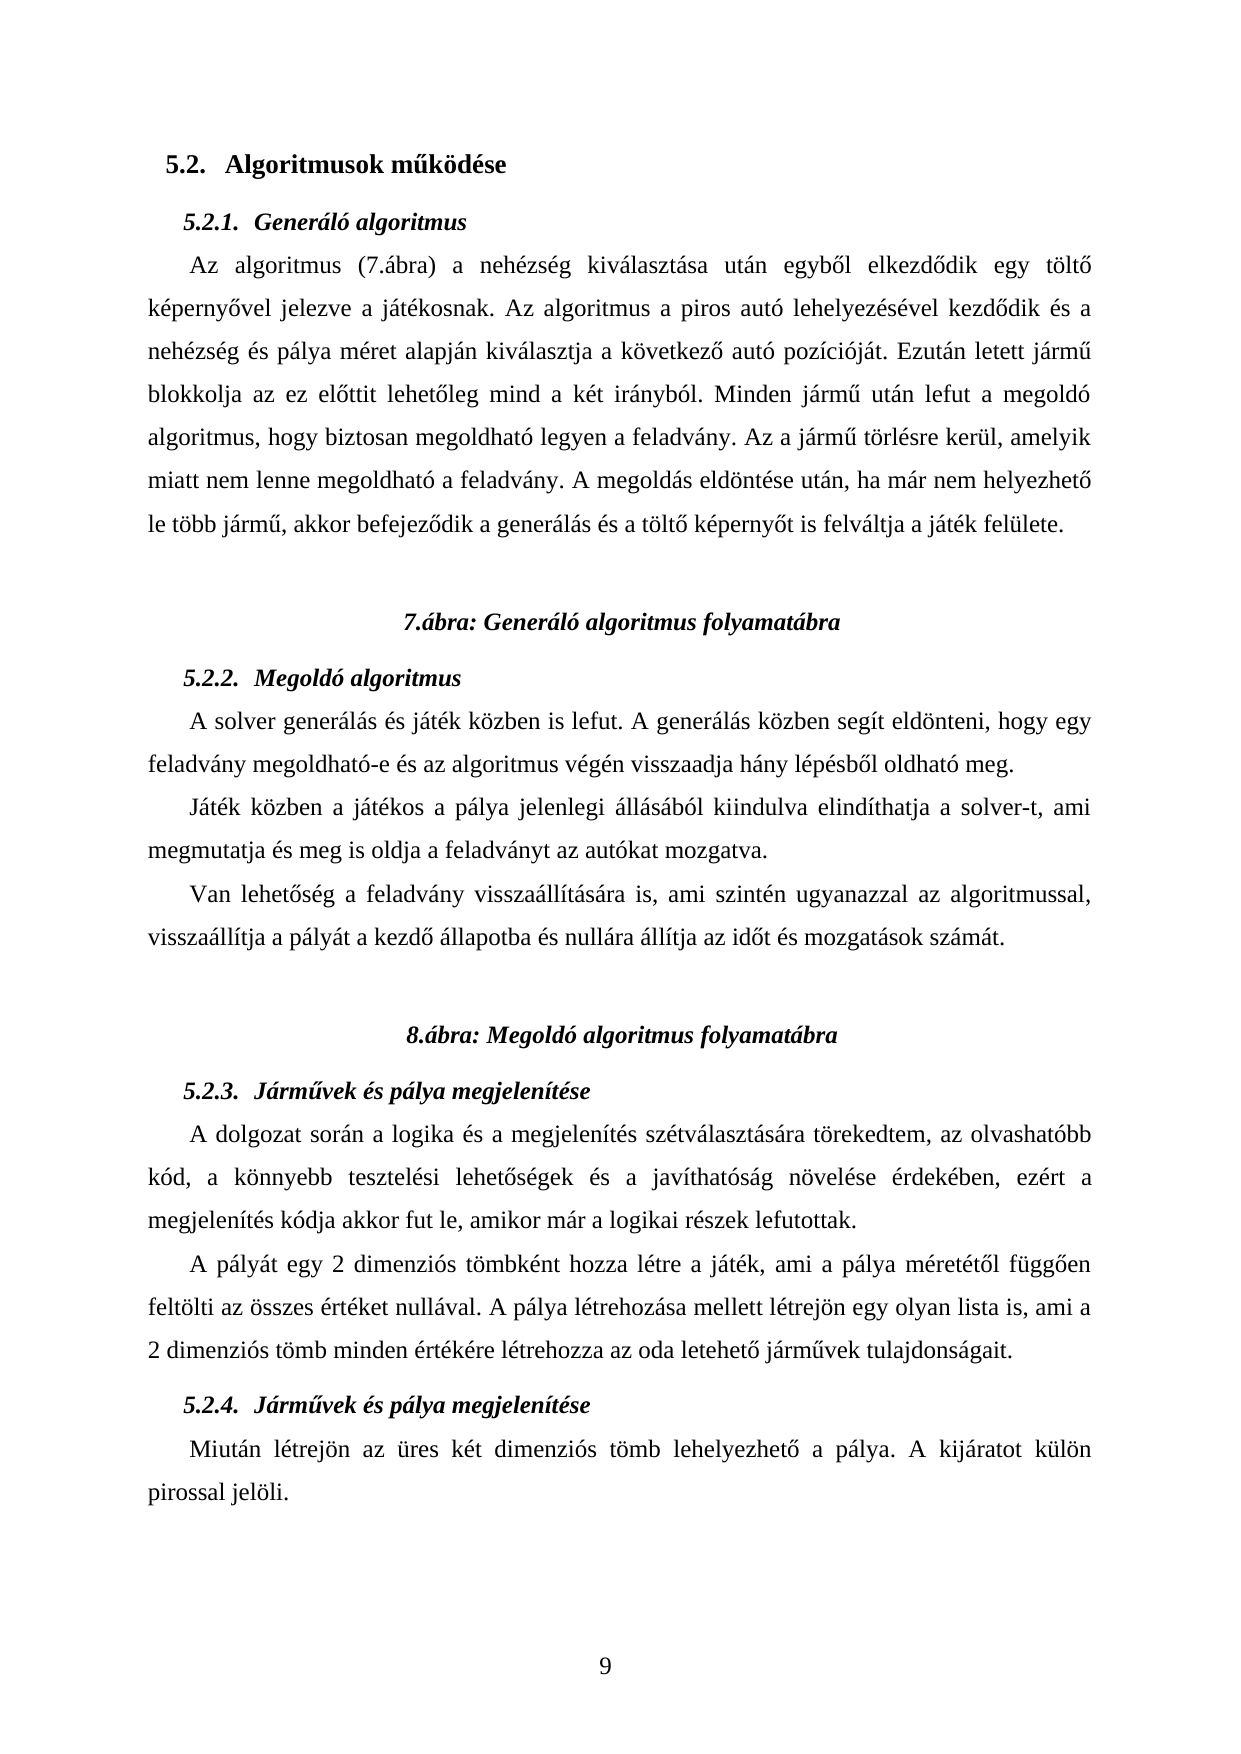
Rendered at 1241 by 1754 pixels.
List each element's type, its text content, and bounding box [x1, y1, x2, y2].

subtitle Megoldó algoritmus [183, 663, 1092, 692]
text Van lehetőség a feladvány visszaállítására is, ami szintén ugyanazzal az algoritmussal, visszaállítja a pályát a kezdő állapotba és nullára állítja az időt és mozgatások számát. [148, 879, 1092, 951]
text Az algoritmus (7.ábra) a nehézség kiválasztása után egyből elkezdődik egy töltő képernyővel jelezve a játékosnak. Az algoritmus a piros autó lehelyezésével kezdődik és a nehézség és pálya méret alapján kiválasztja a következő autó pozícióját. Ezután letett jármű blokkolja az ez előttit lehetőleg mind a két irányból. Minden jármű után lefut a megoldó algoritmus, hogy biztosan megoldható legyen a feladvány. Az a jármű törlésre kerül, amelyik miatt nem lenne megoldható a feladvány. A megoldás eldöntése után, ha már nem helyezhető le több jármű, akkor befejeződik a generálás és a töltő képernyőt is felváltja a játék felülete. [148, 250, 1092, 537]
subtitle Algoritmusok működése [165, 148, 1092, 179]
subtitle Generáló algoritmus [183, 207, 1092, 236]
text A solver generálás és játék közben is lefut. A generálás közben segít eldönteni, hogy egy feladvány megoldható-e és az algoritmus végén visszaadja hány lépésből oldható meg. [148, 706, 1092, 778]
subtitle Járművek és pálya megjelenítése [183, 1076, 1092, 1105]
text Játék közben a játékos a pálya jelenlegi állásából kiindulva elindíthatja a solver-t, ami megmutatja és meg is oldja a feladványt az autókat mozgatva. [148, 792, 1092, 864]
text 7.ábra: Generáló algoritmus folyamatábra [148, 607, 1092, 636]
text A dolgozat során a logika és a megjelenítés szétválasztására törekedtem, az olvashatóbb kód, a könnyebb tesztelési lehetőségek és a javíthatóság növelése érdekében, ezért a megjelenítés kódja akkor fut le, amikor már a logikai részek lefutottak. [148, 1119, 1092, 1234]
text Miután létrejön az üres két dimenziós tömb lehelyezhető a pálya. A kijáratot külön pirossal jelöli. [148, 1434, 1092, 1506]
text A pályát egy 2 dimenziós tömbként hozza létre a játék, ami a pálya méretétől függően feltölti az összes értéket nullával. A pálya létrehozása mellett létrejön egy olyan lista is, ami a 2 dimenziós tömb minden értékére létrehozza az oda letehető járművek tulajdonságait. [148, 1249, 1092, 1364]
text 8.ábra: Megoldó algoritmus folyamatábra [148, 1021, 1092, 1049]
subtitle Járművek és pálya megjelenítése [183, 1391, 1092, 1419]
